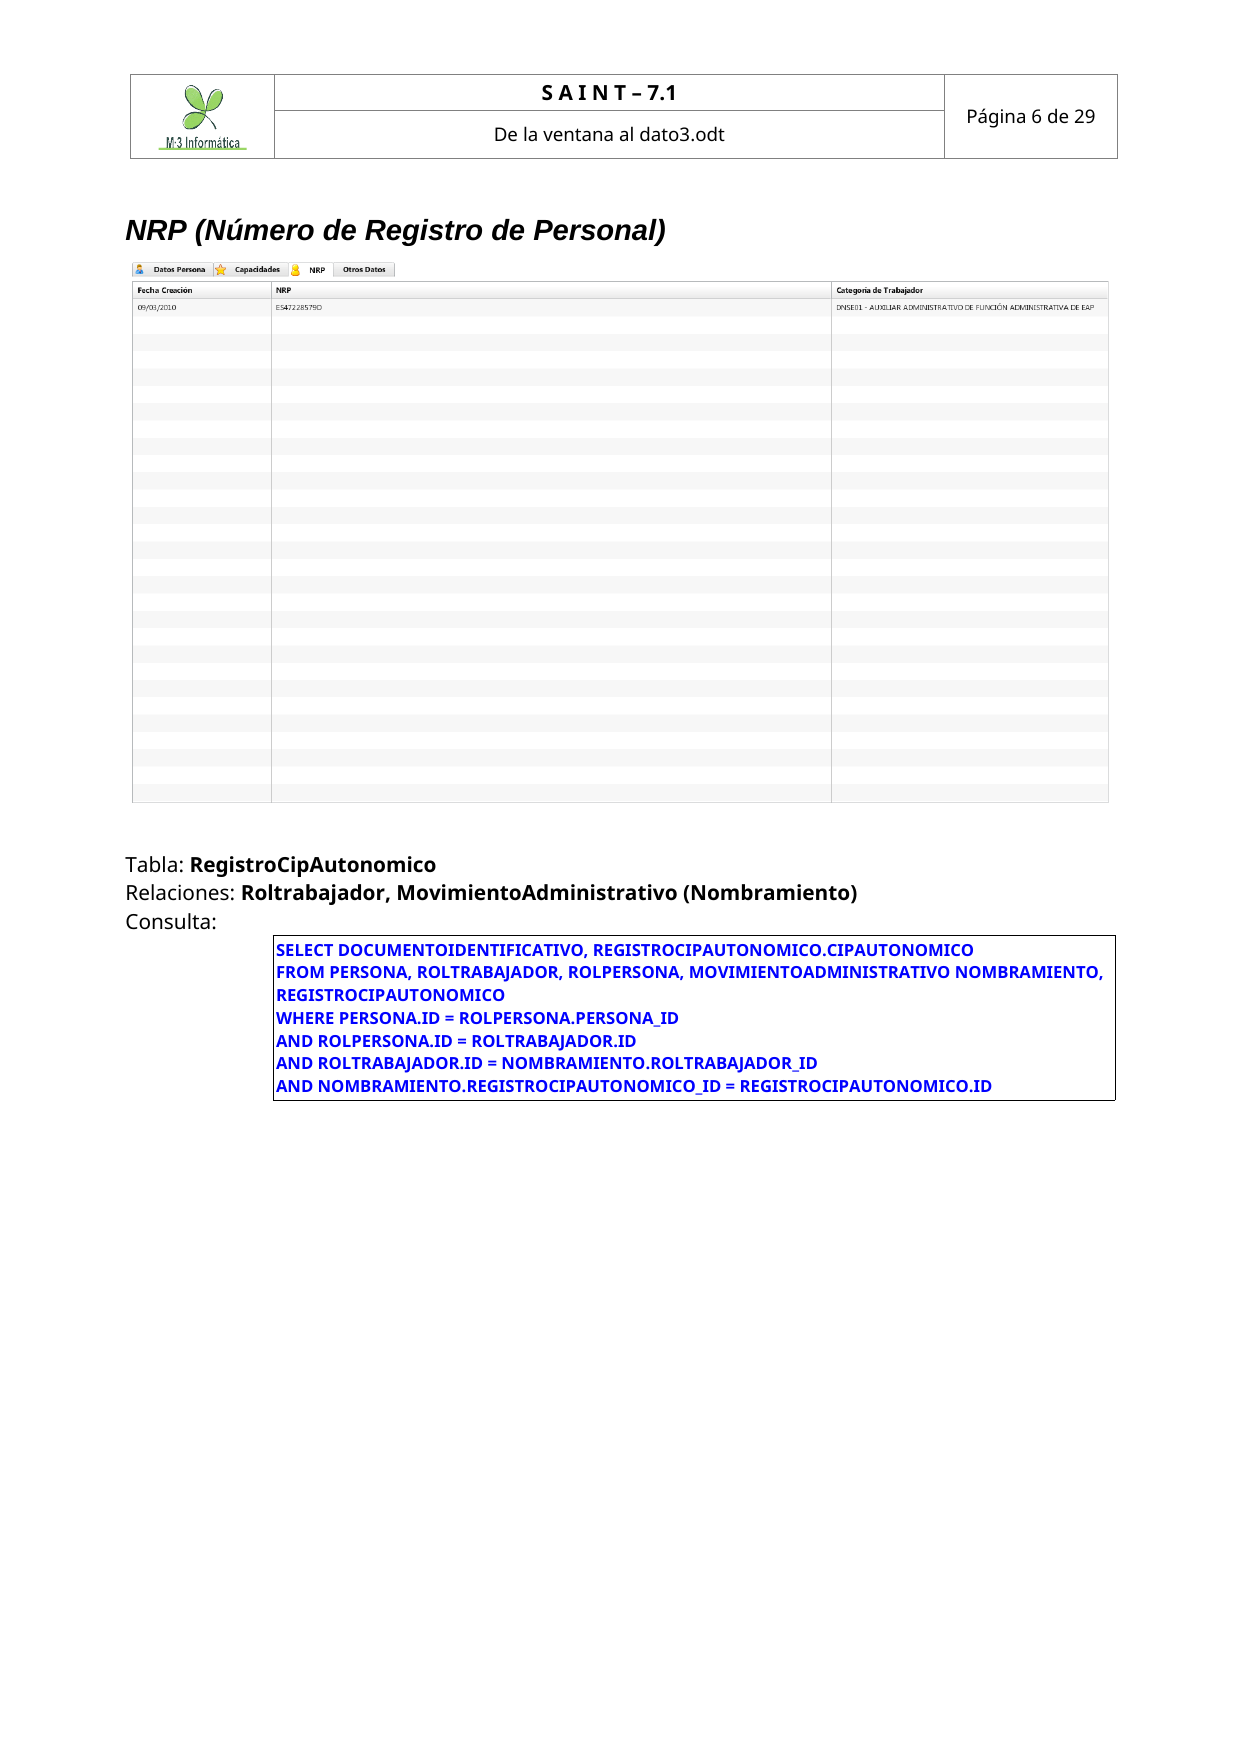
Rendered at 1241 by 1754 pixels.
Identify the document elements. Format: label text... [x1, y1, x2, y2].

text AND ROLTRABAJADOR.ID = NOMBRAMIENTO.ROLTRABAJADOR_ID [274, 1049, 1115, 1072]
text SELECT DOCUMENTOIDENTIFICATIVO, REGISTROCIPAUTONOMICO.CIPAUTONOMICO [274, 936, 1115, 958]
text Consulta: [125, 907, 1115, 935]
text Tabla: RegistroCipAutonomico [125, 850, 1115, 878]
subtitle NRP (Número de Registro de Personal) [125, 213, 1115, 247]
text FROM PERSONA, ROLTRABAJADOR, ROLPERSONA, MOVIMIENTOADMINISTRATIVO NOMBRAMIENTO, REGISTROCIPAUTONOMICO [274, 958, 1115, 1003]
text WHERE PERSONA.ID = ROLPERSONA.PERSONA_ID [274, 1003, 1115, 1026]
text Relaciones: Roltrabajador, MovimientoAdministrativo (Nombramiento) [125, 878, 1115, 907]
text AND NOMBRAMIENTO.REGISTROCIPAUTONOMICO_ID = REGISTROCIPAUTONOMICO.ID [274, 1072, 1115, 1100]
picture [158, 83, 247, 150]
picture [129, 259, 1111, 805]
text AND ROLPERSONA.ID = ROLTRABAJADOR.ID [274, 1026, 1115, 1049]
